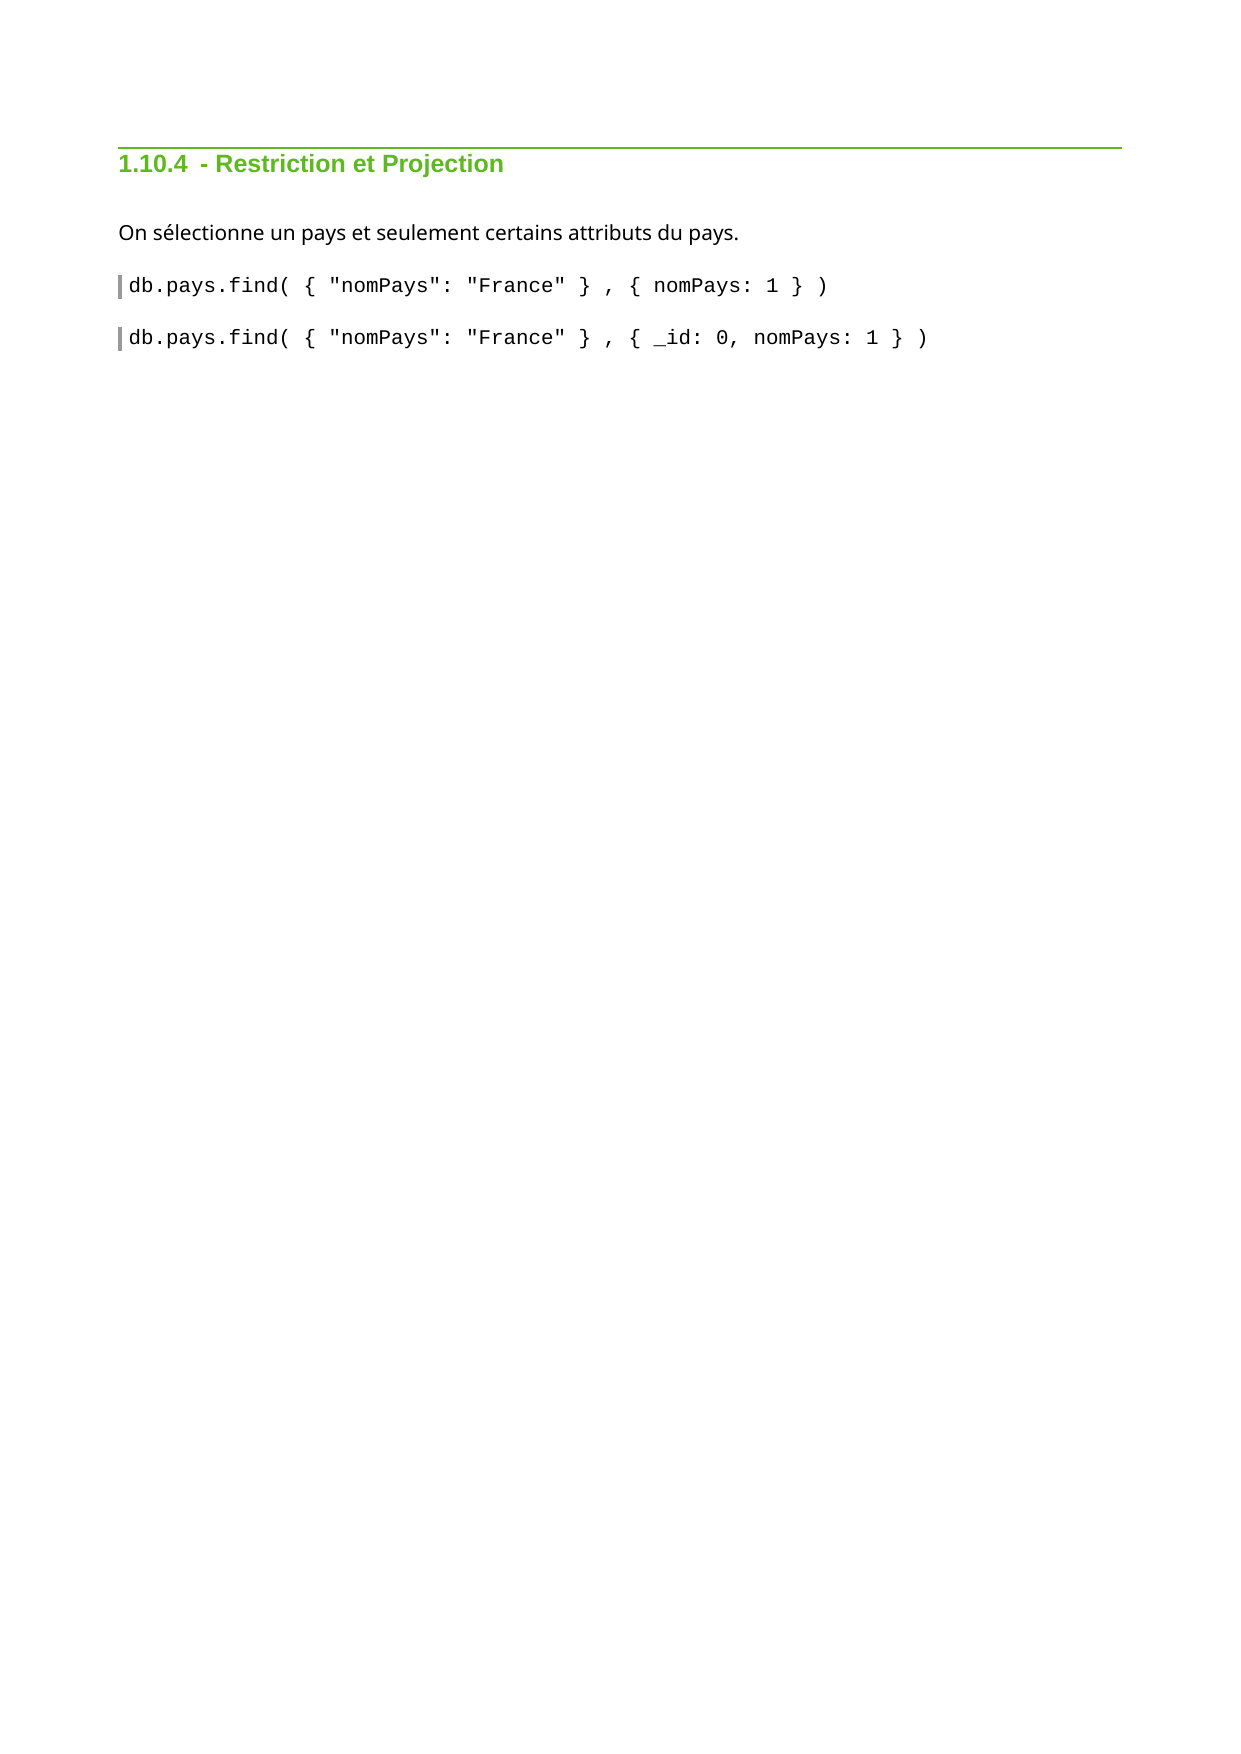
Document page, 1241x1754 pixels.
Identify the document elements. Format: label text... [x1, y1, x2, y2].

subtitle - Restriction et Projection [118, 149, 1122, 177]
text db.pays.find( { "nomPays": "France" } , { nomPays: 1 } ) [122, 275, 1122, 299]
text On sélectionne un pays et seulement certains attributs du pays. [118, 218, 1122, 247]
text db.pays.find( { "nomPays": "France" } , { _id: 0, nomPays: 1 } ) [122, 327, 1122, 351]
